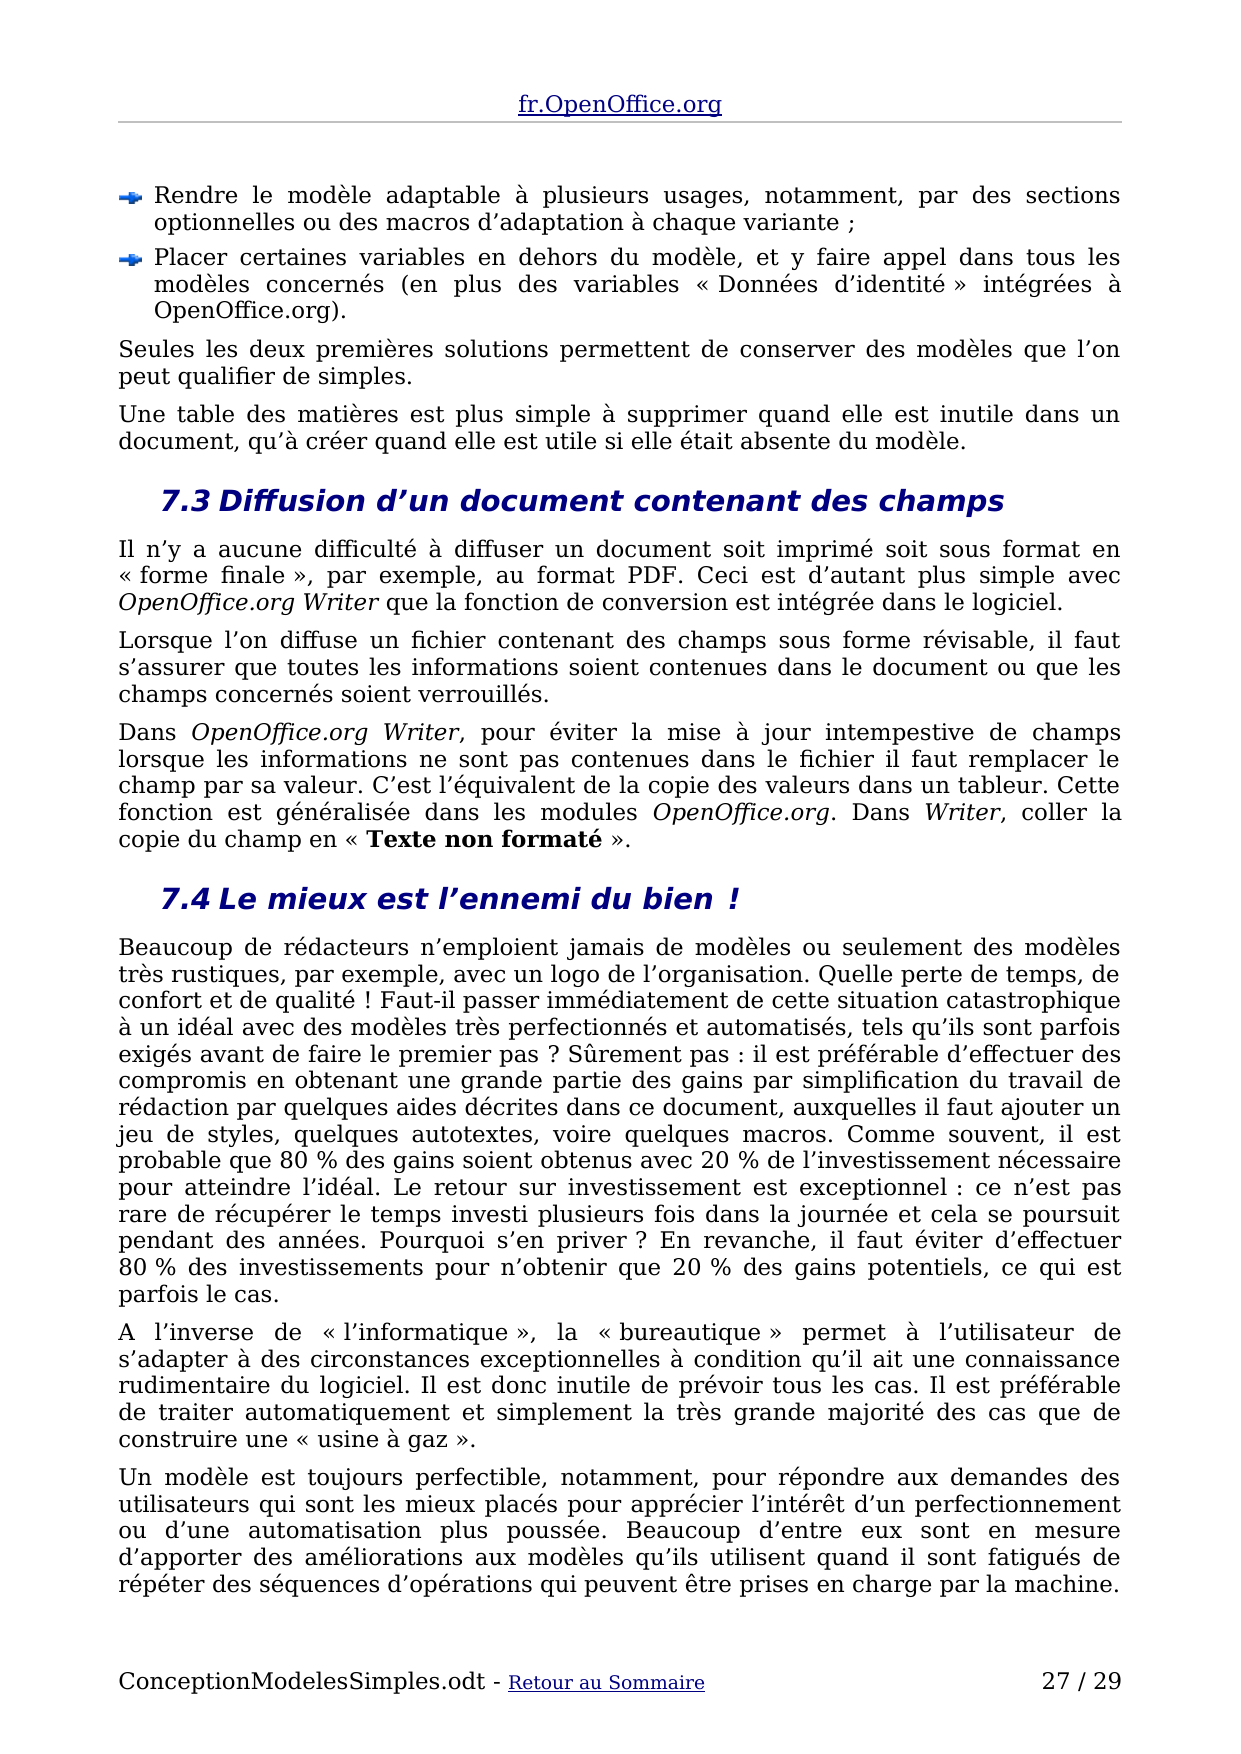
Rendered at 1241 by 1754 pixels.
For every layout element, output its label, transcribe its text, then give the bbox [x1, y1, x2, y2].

text Une table des matières est plus simple à supprimer quand elle est inutile dans un document, qu’à créer quand elle est utile si elle était absente du modèle. [118, 401, 1122, 454]
text Seules les deux premières solutions permettent de conserver des modèles que l’on peut qualifier de simples. [118, 336, 1122, 389]
text Dans OpenOffice.org Writer, pour éviter la mise à jour intempestive de champs lorsque les informations ne sont pas contenues dans le fichier il faut remplacer le champ par sa valeur. C’est l’équivalent de la copie des valeurs dans un tableur. Cette fonction est généralisée dans les modules OpenOffice.org. Dans Writer, coller la copie du champ en « Texte non formaté ». [118, 719, 1122, 853]
picture [119, 192, 142, 204]
text A l’inverse de « l’informatique », la « bureautique » permet à l’utilisateur de s’adapter à des circonstances exceptionnelles à condition qu’il ait une connaissance rudimentaire du logiciel. Il est donc inutile de prévoir tous les cas. Il est préférable de traiter automatiquement et simplement la très grande majorité des cas que de construire une « usine à gaz ». [118, 1319, 1122, 1452]
list Rendre le modèle adaptable à plusieurs usages, notamment, par des sections optionnelles ou des macros d’adaptation à chaque variante ; [118, 182, 1122, 236]
subtitle Le mieux est l’ennemi du bien ! [159, 882, 1122, 916]
text Lorsque l’on diffuse un fichier contenant des champs sous forme révisable, il faut s’assurer que toutes les informations soient contenues dans le document ou que les champs concernés soient verrouillés. [118, 627, 1122, 707]
text Il n’y a aucune difficulté à diffuser un document soit imprimé soit sous format en « forme finale », par exemple, au format PDF. Ceci est d’autant plus simple avec OpenOffice.org Writer que la fonction de conversion est intégrée dans le logiciel. [118, 536, 1122, 616]
picture [119, 254, 142, 266]
subtitle Diffusion d’un document contenant des champs [159, 484, 1122, 518]
list Placer certaines variables en dehors du modèle, et y faire appel dans tous les modèles concernés (en plus des variables « Données d’identité » intégrées à OpenOffice.org). [118, 244, 1122, 324]
text Beaucoup de rédacteurs n’emploient jamais de modèles ou seulement des modèles très rustiques, par exemple, avec un logo de l’organisation. Quelle perte de temps, de confort et de qualité ! Faut-il passer immédiatement de cette situation catastrophique à un idéal avec des modèles très perfectionnés et automatisés, tels qu’ils sont parfois exigés avant de faire le premier pas ? Sûrement pas : il est préférable d’effectuer des compromis en obtenant une grande partie des gains par simplification du travail de rédaction par quelques aides décrites dans ce document, auxquelles il faut ajouter un jeu de styles, quelques autotextes, voire quelques macros. Comme souvent, il est probable que 80 % des gains soient obtenus avec 20 % de l’investissement nécessaire pour atteindre l’idéal. Le retour sur investissement est exceptionnel : ce n’est pas rare de récupérer le temps investi plusieurs fois dans la journée et cela se poursuit pendant des années. Pourquoi s’en priver ? En revanche, il faut éviter d’effectuer 80 % des investissements pour n’obtenir que 20 % des gains potentiels, ce qui est parfois le cas. [118, 934, 1122, 1307]
text Un modèle est toujours perfectible, notamment, pour répondre aux demandes des utilisateurs qui sont les mieux placés pour apprécier l’intérêt d’un perfectionnement ou d’une automatisation plus poussée. Beaucoup d’entre eux sont en mesure d’apporter des améliorations aux modèles qu’ils utilisent quand il sont fatigués de répéter des séquences d’opérations qui peuvent être prises en charge par la machine. [118, 1464, 1122, 1598]
